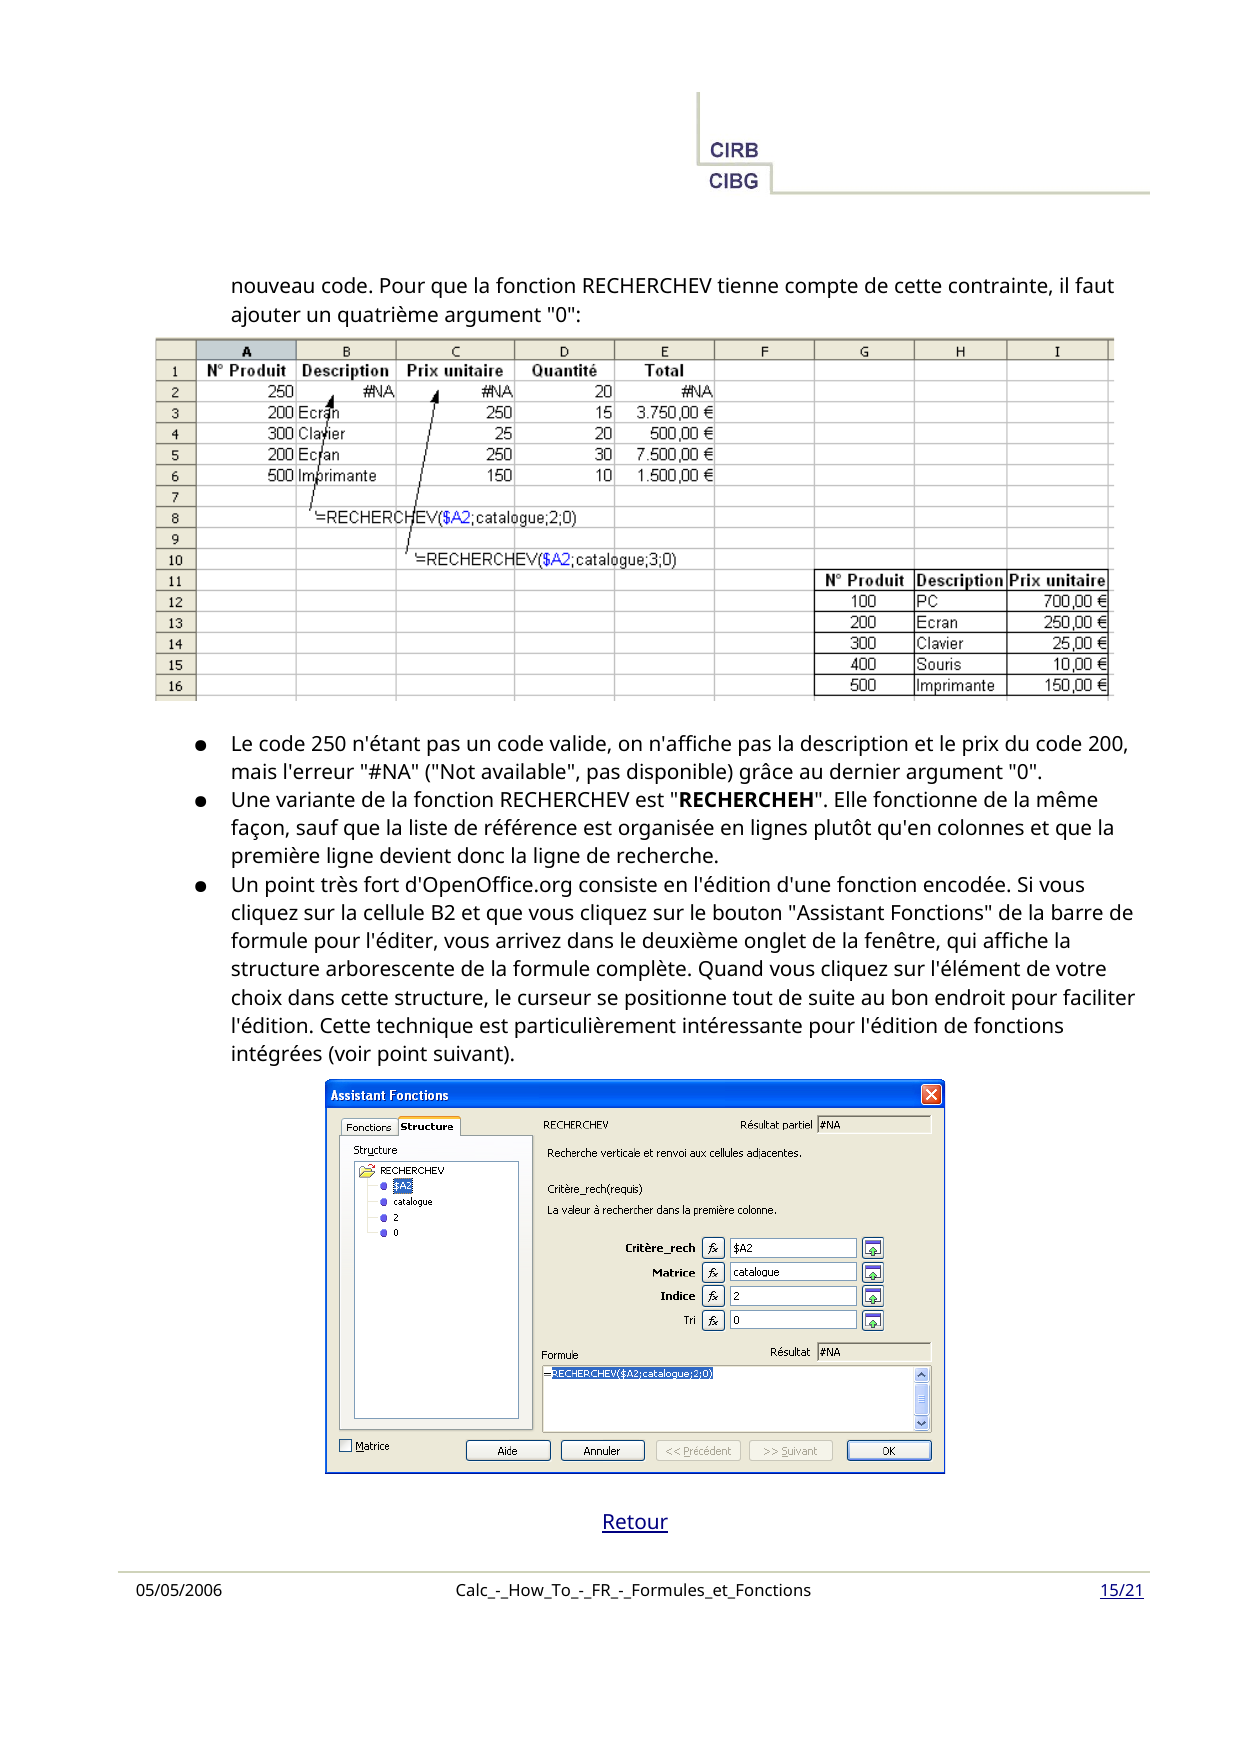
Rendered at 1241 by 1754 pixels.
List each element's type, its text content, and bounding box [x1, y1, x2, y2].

list Un point très fort d'OpenOffice.org consiste en l'édition d'une fonction encodée. Si vous cliquez sur la cellule B2 et que vous cliquez sur le bouton "Assistant Fonctions" de la barre de formule pour l'éditer, vous arrivez dans le deuxième onglet de la fenêtre, qui affiche la structure arborescente de la formule complète. Quand vous cliquez sur l'élément de votre choix dans cette structure, le curseur se positionne tout de suite au bon endroit pour faciliter l'édition. Cette technique est particulièrement intéressante pour l'édition de fonctions intégrées (voir point suivant). [193, 870, 1152, 1067]
table_header Retour [118, 1502, 1152, 1541]
list Une variante de la fonction RECHERCHEV est "RECHERCHEH". Elle fonctionne de la même façon, sauf que la liste de référence est organisée en lignes plutôt qu'en colonnes et que la première ligne devient donc la ligne de recherche. [193, 785, 1152, 870]
picture [325, 1079, 946, 1474]
list nouveau code. Pour que la fonction RECHERCHEV tienne compte de cette contrainte, il faut ajouter un quatrième argument "0": [193, 271, 1152, 328]
picture [155, 337, 1115, 701]
picture [609, 92, 1150, 214]
list Le code 250 n'étant pas un code valide, on n'affiche pas la description et le prix du code 200, mais l'erreur "#NA" ("Not available", pas disponible) grâce au dernier argument "0". [193, 729, 1152, 785]
